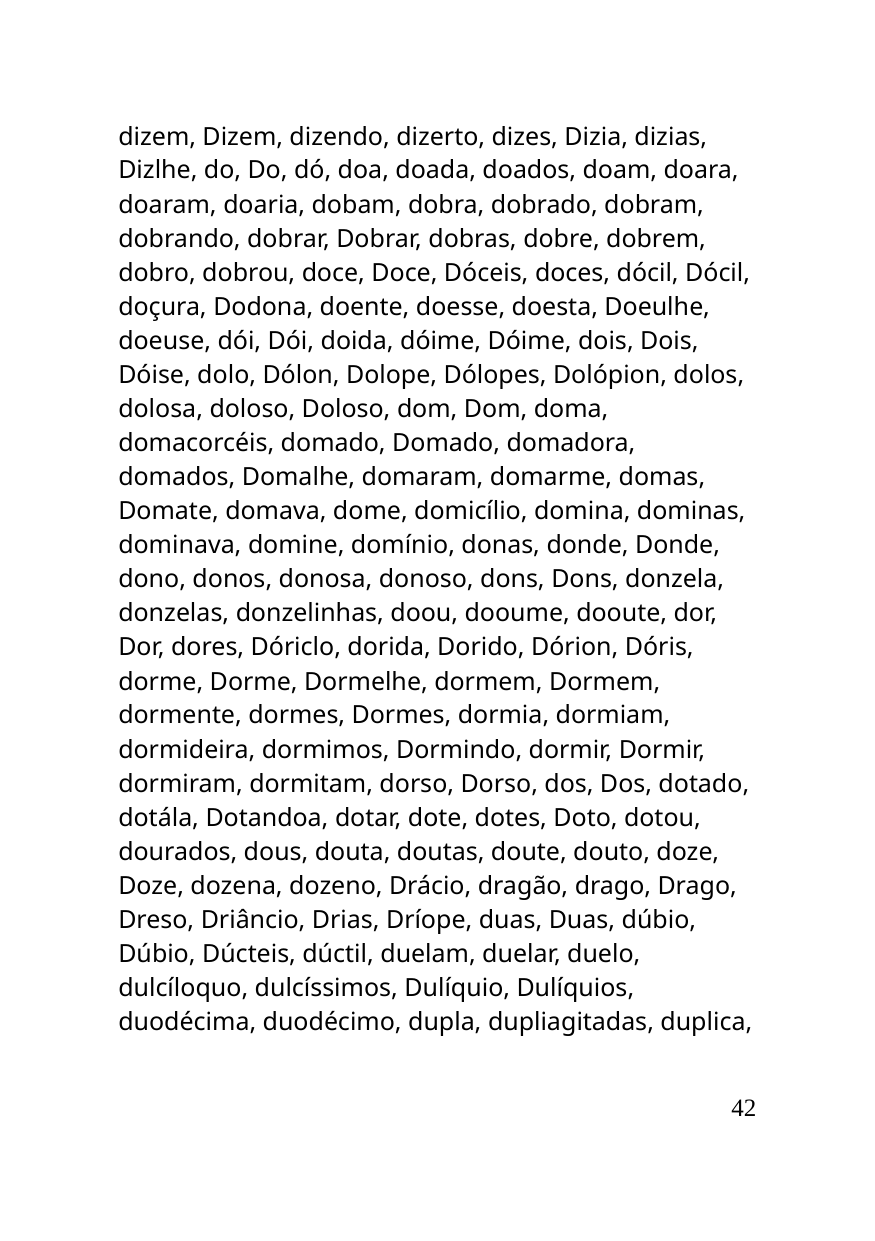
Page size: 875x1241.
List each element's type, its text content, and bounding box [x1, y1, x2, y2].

text dizem, Dizem, dizendo, dizerto, dizes, Dizia, dizias, Dizlhe, do, Do, dó, doa, doada, doados, doam, doara, doaram, doaria, dobam, dobra, dobrado, dobram, dobrando, dobrar, Dobrar, dobras, dobre, dobrem, dobro, dobrou, doce, Doce, Dóceis, doces, dócil, Dócil, doçura, Dodona, doente, doesse, doesta, Doeulhe, doeuse, dói, Dói, doida, dóime, Dóime, dois, Dois, Dóise, dolo, Dólon, Dolope, Dólopes, Dolópion, dolos, dolosa, doloso, Doloso, dom, Dom, doma, domacorcéis, domado, Domado, domadora, domados, Domalhe, domaram, domarme, domas, Domate, domava, dome, domicílio, domina, dominas, dominava, domine, domínio, donas, donde, Donde, dono, donos, donosa, donoso, dons, Dons, donzela, donzelas, donzelinhas, doou, dooume, dooute, dor, Dor, dores, Dóriclo, dorida, Dorido, Dórion, Dóris, dorme, Dorme, Dormelhe, dormem, Dormem, dormente, dormes, Dormes, dormia, dormiam, dormideira, dormimos, Dormindo, dormir, Dormir, dormiram, dormitam, dorso, Dorso, dos, Dos, dotado, dotála, Dotandoa, dotar, dote, dotes, Doto, dotou, dourados, dous, douta, doutas, doute, douto, doze, Doze, dozena, dozeno, Drácio, dragão, drago, Drago, Dreso, Driâncio, Drias, Dríope, duas, Duas, dúbio, Dúbio, Dúcteis, dúctil, duelam, duelar, duelo, dulcíloquo, dulcíssimos, Dulíquio, Dulíquios, duodécima, duodécimo, dupla, dupliagitadas, duplica, [118, 118, 756, 1038]
